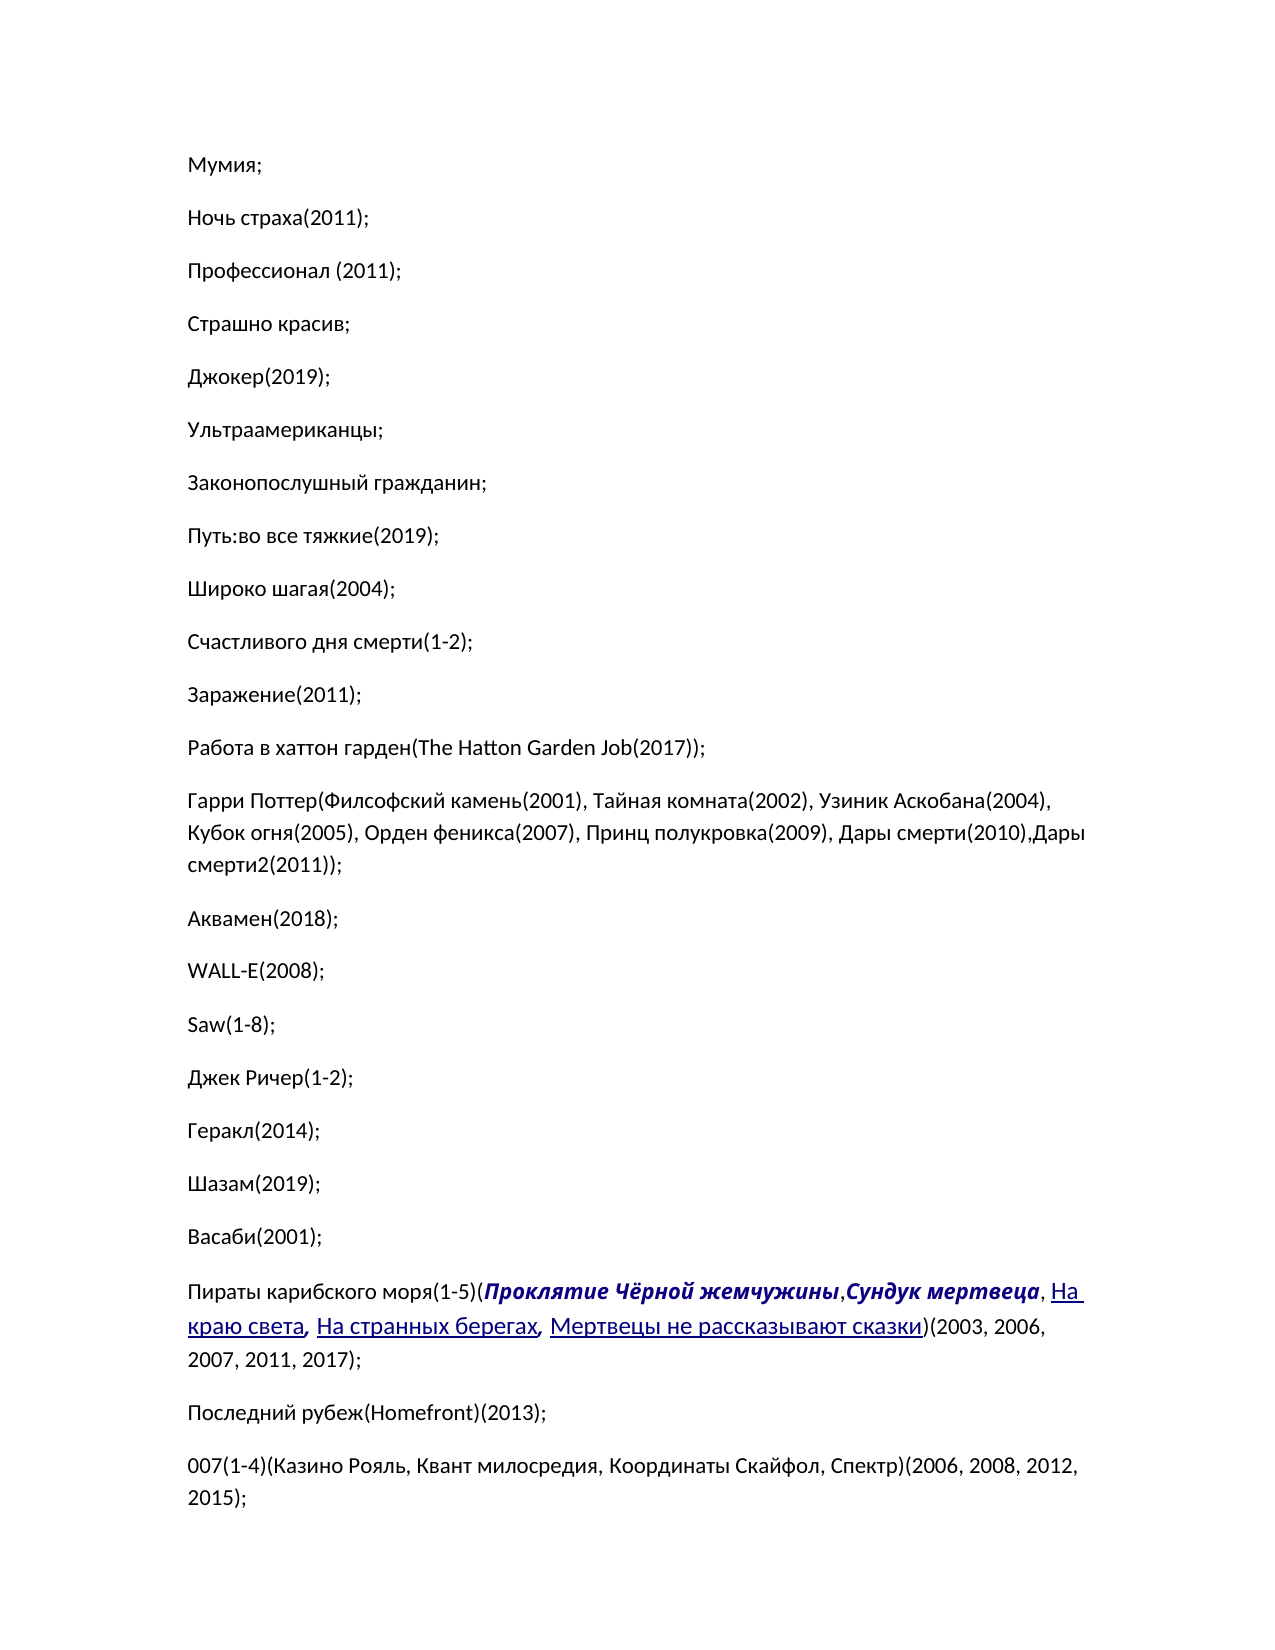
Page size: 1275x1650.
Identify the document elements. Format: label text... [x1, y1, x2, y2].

text Saw(1-8); [187, 1010, 1087, 1038]
text Аквамен(2018); [187, 904, 1087, 932]
text Широко шагая(2004); [187, 574, 1087, 602]
text Гарри Поттер(Филсофский камень(2001), Тайная комната(2002), Узиник Аскобана(2004), Кубок огня(2005), Орден феникса(2007), Принц полукровка(2009), Дары смерти(2010),Дары смерти2(2011)); [187, 786, 1087, 879]
text Профессионал (2011); [187, 256, 1087, 284]
text Заражение(2011); [187, 680, 1087, 708]
text Страшно красив; [187, 309, 1087, 337]
text 007(1-4)(Казино Рояль, Квант милосредия, Координаты Скайфол, Спектр)(2006, 2008, 2012, 2015); [187, 1451, 1087, 1511]
text Последний рубеж(Homefront)(2013); [187, 1398, 1087, 1426]
text Васаби(2001); [187, 1222, 1087, 1250]
text Мумия; [187, 150, 1087, 178]
text Законопослушный гражданин; [187, 468, 1087, 496]
text Счастливого дня смерти(1-2); [187, 627, 1087, 655]
text Работа в хаттон гарден(The Hatton Garden Job(2017)); [187, 733, 1087, 761]
text Ночь страха(2011); [187, 203, 1087, 231]
text Геракл(2014); [187, 1116, 1087, 1144]
text Путь:во все тяжкие(2019); [187, 521, 1087, 549]
text Джокер(2019); [187, 362, 1087, 390]
text Джек Ричер(1-2); [187, 1063, 1087, 1091]
text Пираты карибского моря(1-5)(Проклятие Чёрной жемчужины,Сундук мертвеца, На краю света, На странных берегах, Мертвецы не рассказывают сказки)(2003, 2006, 2007, 2011, 2017); [187, 1275, 1087, 1373]
text Шазам(2019); [187, 1169, 1087, 1197]
text Ультраамериканцы; [187, 415, 1087, 443]
text WALL-E(2008); [187, 957, 1087, 985]
